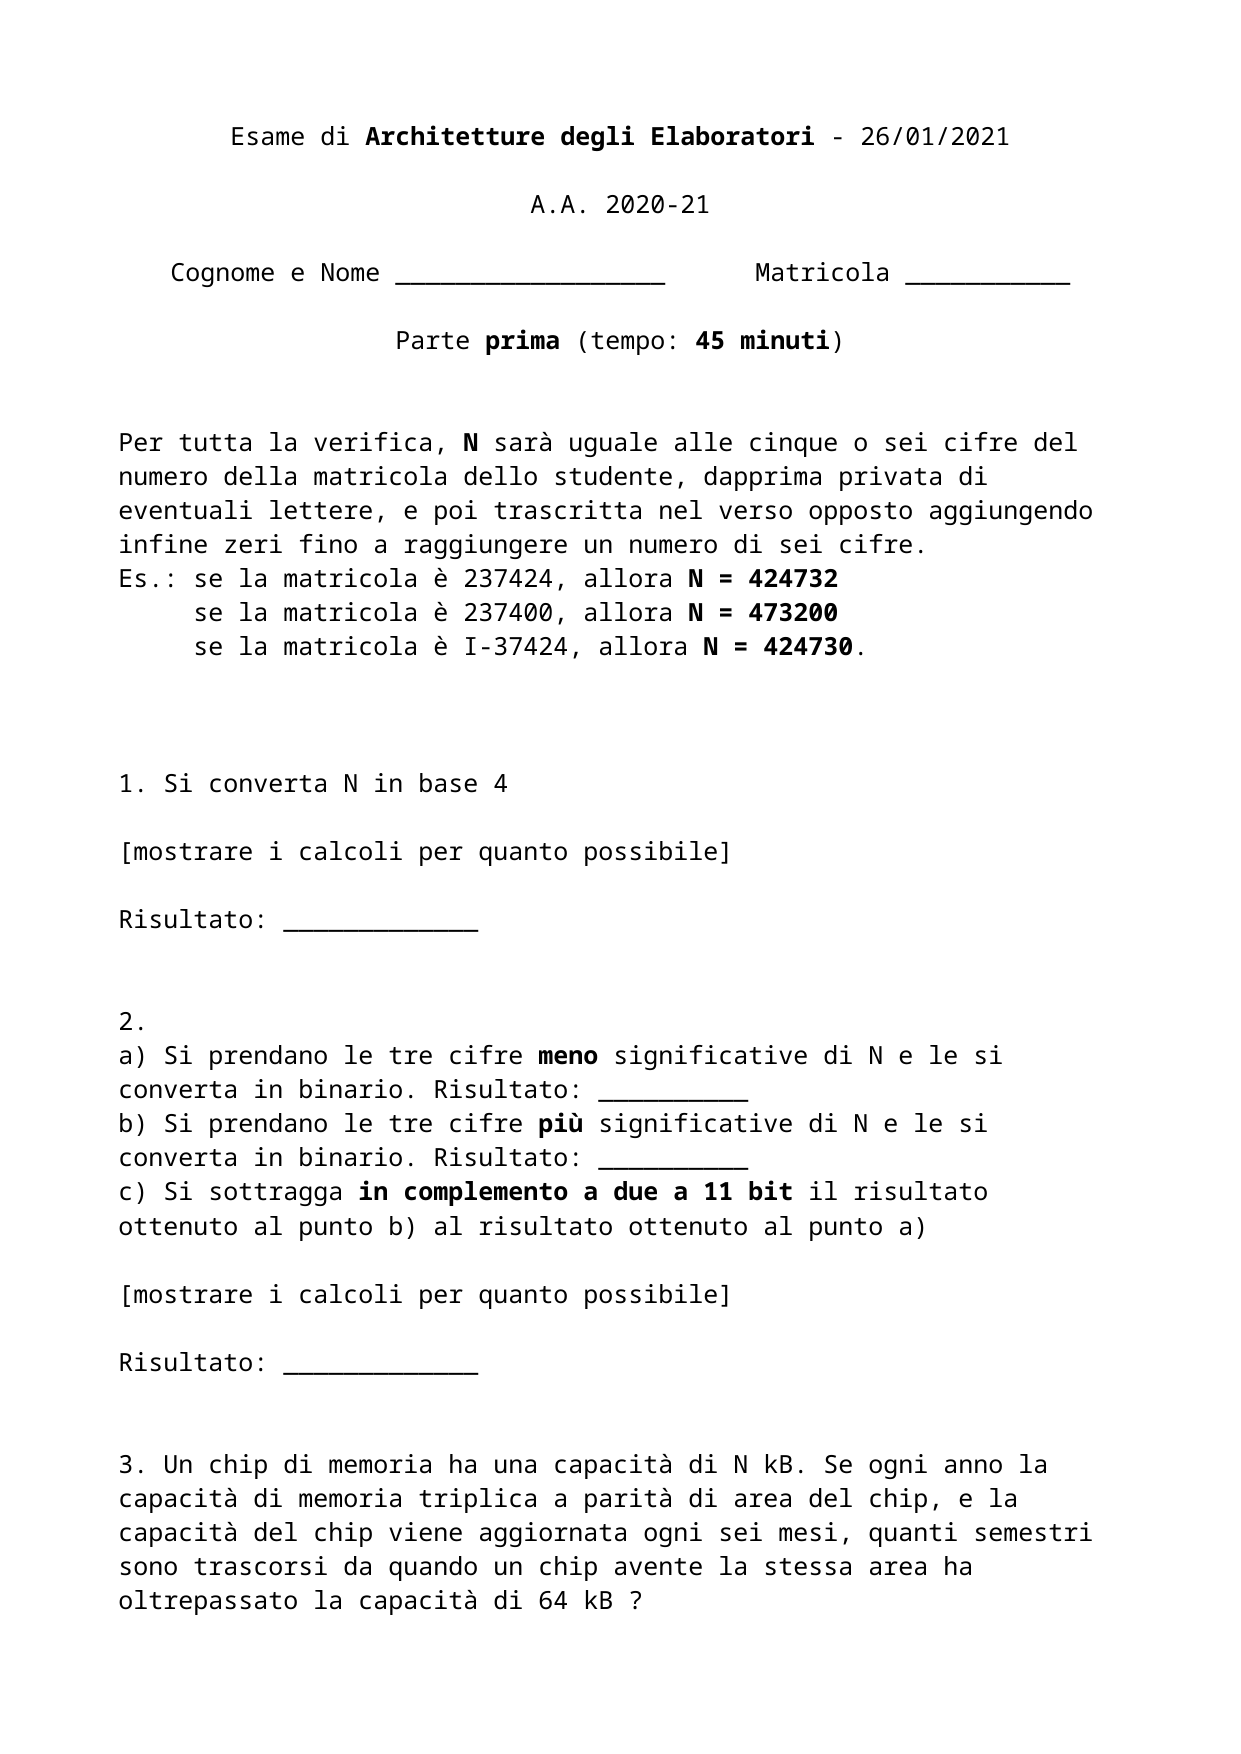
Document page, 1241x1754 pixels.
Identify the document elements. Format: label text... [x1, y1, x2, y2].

text se la matricola è 237400, allora N = 473200 [118, 595, 1122, 629]
text 3. Un chip di memoria ha una capacità di N kB. Se ogni anno la capacità di memoria triplica a parità di area del chip, e la capacità del chip viene aggiornata ogni sei mesi, quanti semestri sono trascorsi da quando un chip avente la stessa area ha oltrepassato la capacità di 64 kB ? [118, 1447, 1122, 1617]
text A.A. 2020-21 [118, 186, 1122, 220]
text Esame di Architetture degli Elaboratori - 26/01/2021 [118, 118, 1122, 152]
text c) Si sottragga in complemento a due a 11 bit il risultato ottenuto al punto b) al risultato ottenuto al punto a) [118, 1174, 1122, 1242]
text Parte prima (tempo: 45 minuti) [118, 322, 1122, 357]
text Es.: se la matricola è 237424, allora N = 424732 [118, 561, 1122, 595]
text 2. [118, 1004, 1122, 1038]
text [mostrare i calcoli per quanto possibile] [118, 833, 1122, 867]
text Risultato: _____________ [118, 902, 1122, 936]
text Risultato: _____________ [118, 1344, 1122, 1378]
text [mostrare i calcoli per quanto possibile] [118, 1276, 1122, 1310]
text 1. Si converta N in base 4 [118, 765, 1122, 799]
text se la matricola è I-37424, allora N = 424730. [118, 629, 1122, 663]
text Cognome e Nome __________________ Matricola ___________ [118, 254, 1122, 288]
text a) Si prendano le tre cifre meno significative di N e le si converta in binario. Risultato: __________ [118, 1038, 1122, 1106]
text b) Si prendano le tre cifre più significative di N e le si converta in binario. Risultato: __________ [118, 1106, 1122, 1174]
text Per tutta la verifica, N sarà uguale alle cinque o sei cifre del numero della matricola dello studente, dapprima privata di eventuali lettere, e poi trascritta nel verso opposto aggiungendo infine zeri fino a raggiungere un numero di sei cifre. [118, 425, 1122, 561]
